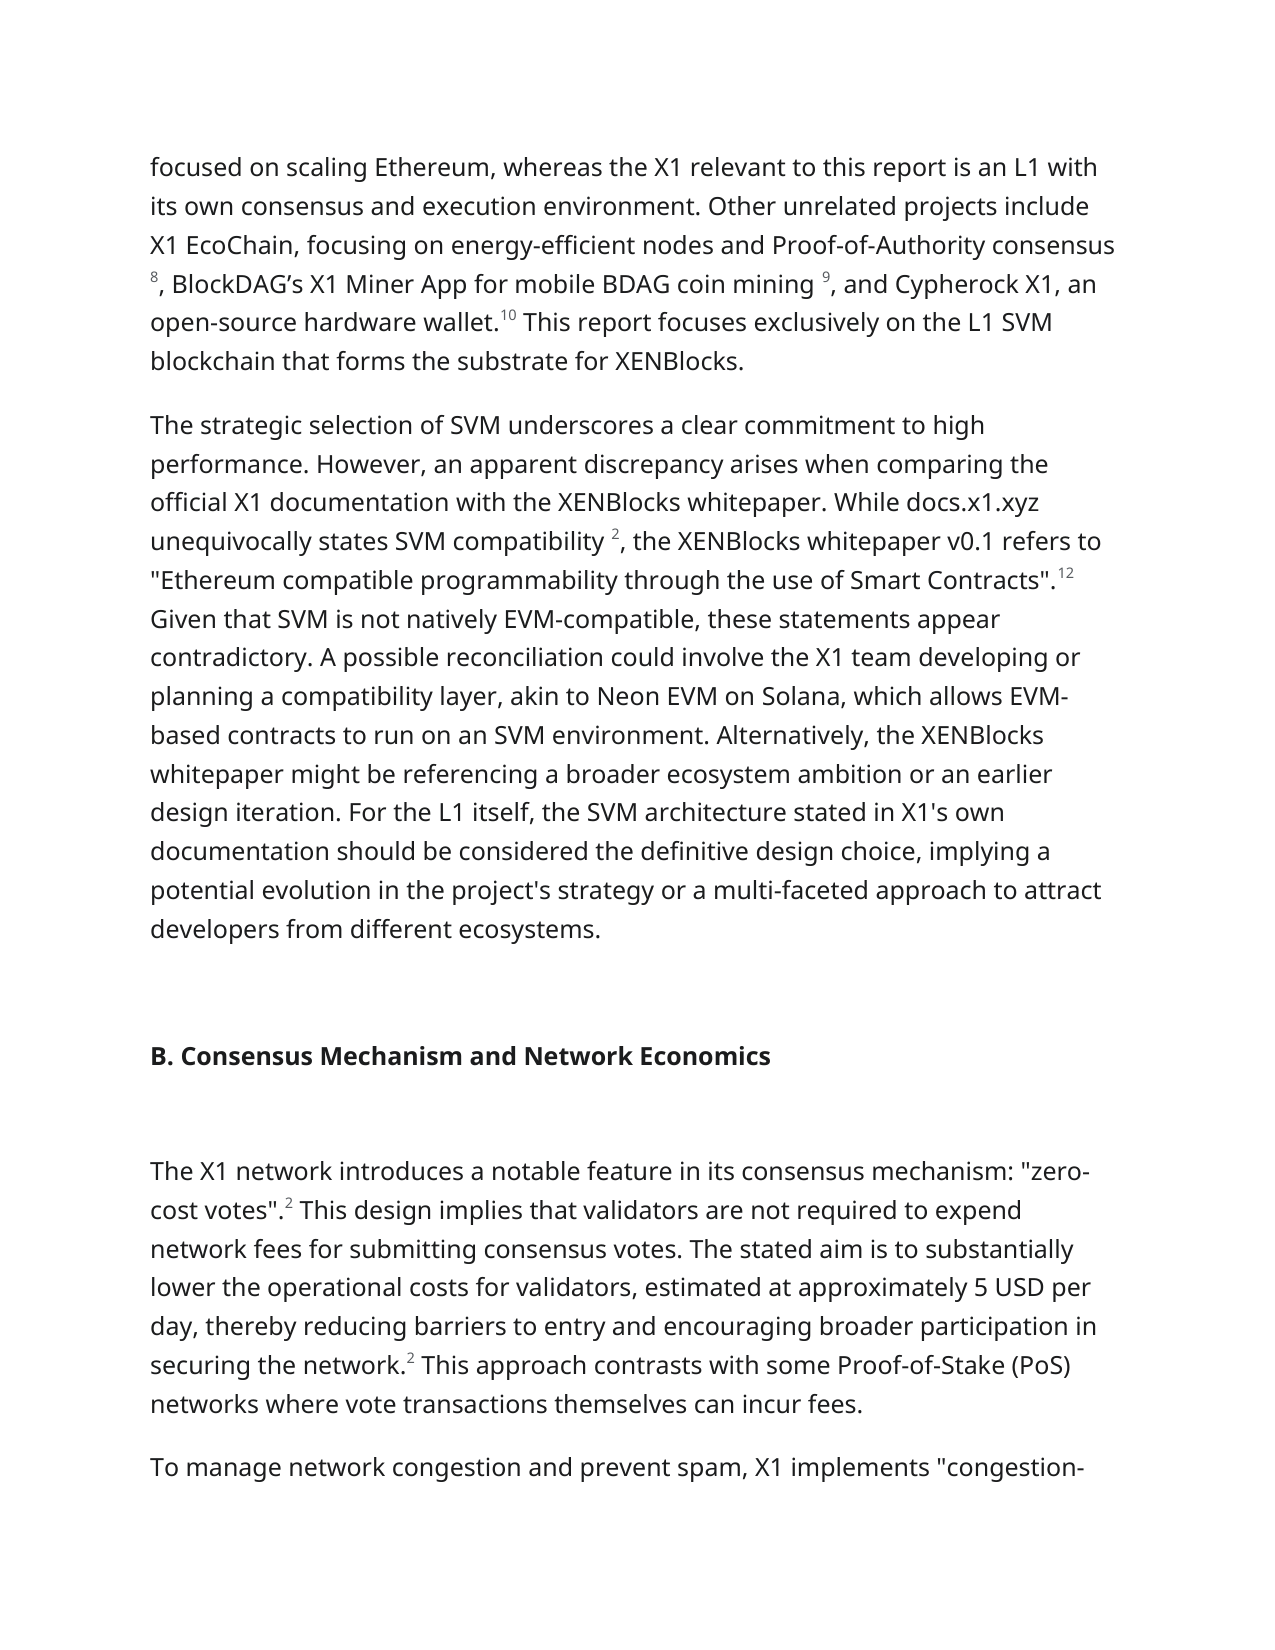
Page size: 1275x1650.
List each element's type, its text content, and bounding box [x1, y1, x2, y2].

text The X1 network introduces a notable feature in its consensus mechanism: "zero-cost votes".2 This design implies that validators are not required to expend network fees for submitting consensus votes. The stated aim is to substantially lower the operational costs for validators, estimated at approximately 5 USD per day, thereby reducing barriers to entry and encouraging broader participation in securing the network.2 This approach contrasts with some Proof-of-Stake (PoS) networks where vote transactions themselves can incur fees. [150, 1154, 1125, 1420]
text focused on scaling Ethereum, whereas the X1 relevant to this report is an L1 with its own consensus and execution environment. Other unrelated projects include X1 EcoChain, focusing on energy-efficient nodes and Proof-of-Authority consensus 8, BlockDAG’s X1 Miner App for mobile BDAG coin mining 9, and Cypherock X1, an open-source hardware wallet.10 This report focuses exclusively on the L1 SVM blockchain that forms the substrate for XENBlocks. [150, 150, 1125, 378]
text The strategic selection of SVM underscores a clear commitment to high performance. However, an apparent discrepancy arises when comparing the official X1 documentation with the XENBlocks whitepaper. While docs.x1.xyz unequivocally states SVM compatibility 2, the XENBlocks whitepaper v0.1 refers to "Ethereum compatible programmability through the use of Smart Contracts".12 Given that SVM is not natively EVM-compatible, these statements appear contradictory. A possible reconciliation could involve the X1 team developing or planning a compatibility layer, akin to Neon EVM on Solana, which allows EVM-based contracts to run on an SVM environment. Alternatively, the XENBlocks whitepaper might be referencing a broader ecosystem ambition or an earlier design iteration. For the L1 itself, the SVM architecture stated in X1's own documentation should be considered the definitive design choice, implying a potential evolution in the project's strategy or a multi-faceted approach to attract developers from different ecosystems. [150, 407, 1125, 945]
text To manage network congestion and prevent spam, X1 implements "congestion- [150, 1450, 1125, 1484]
subtitle B. Consensus Mechanism and Network Economics [150, 1039, 1125, 1073]
